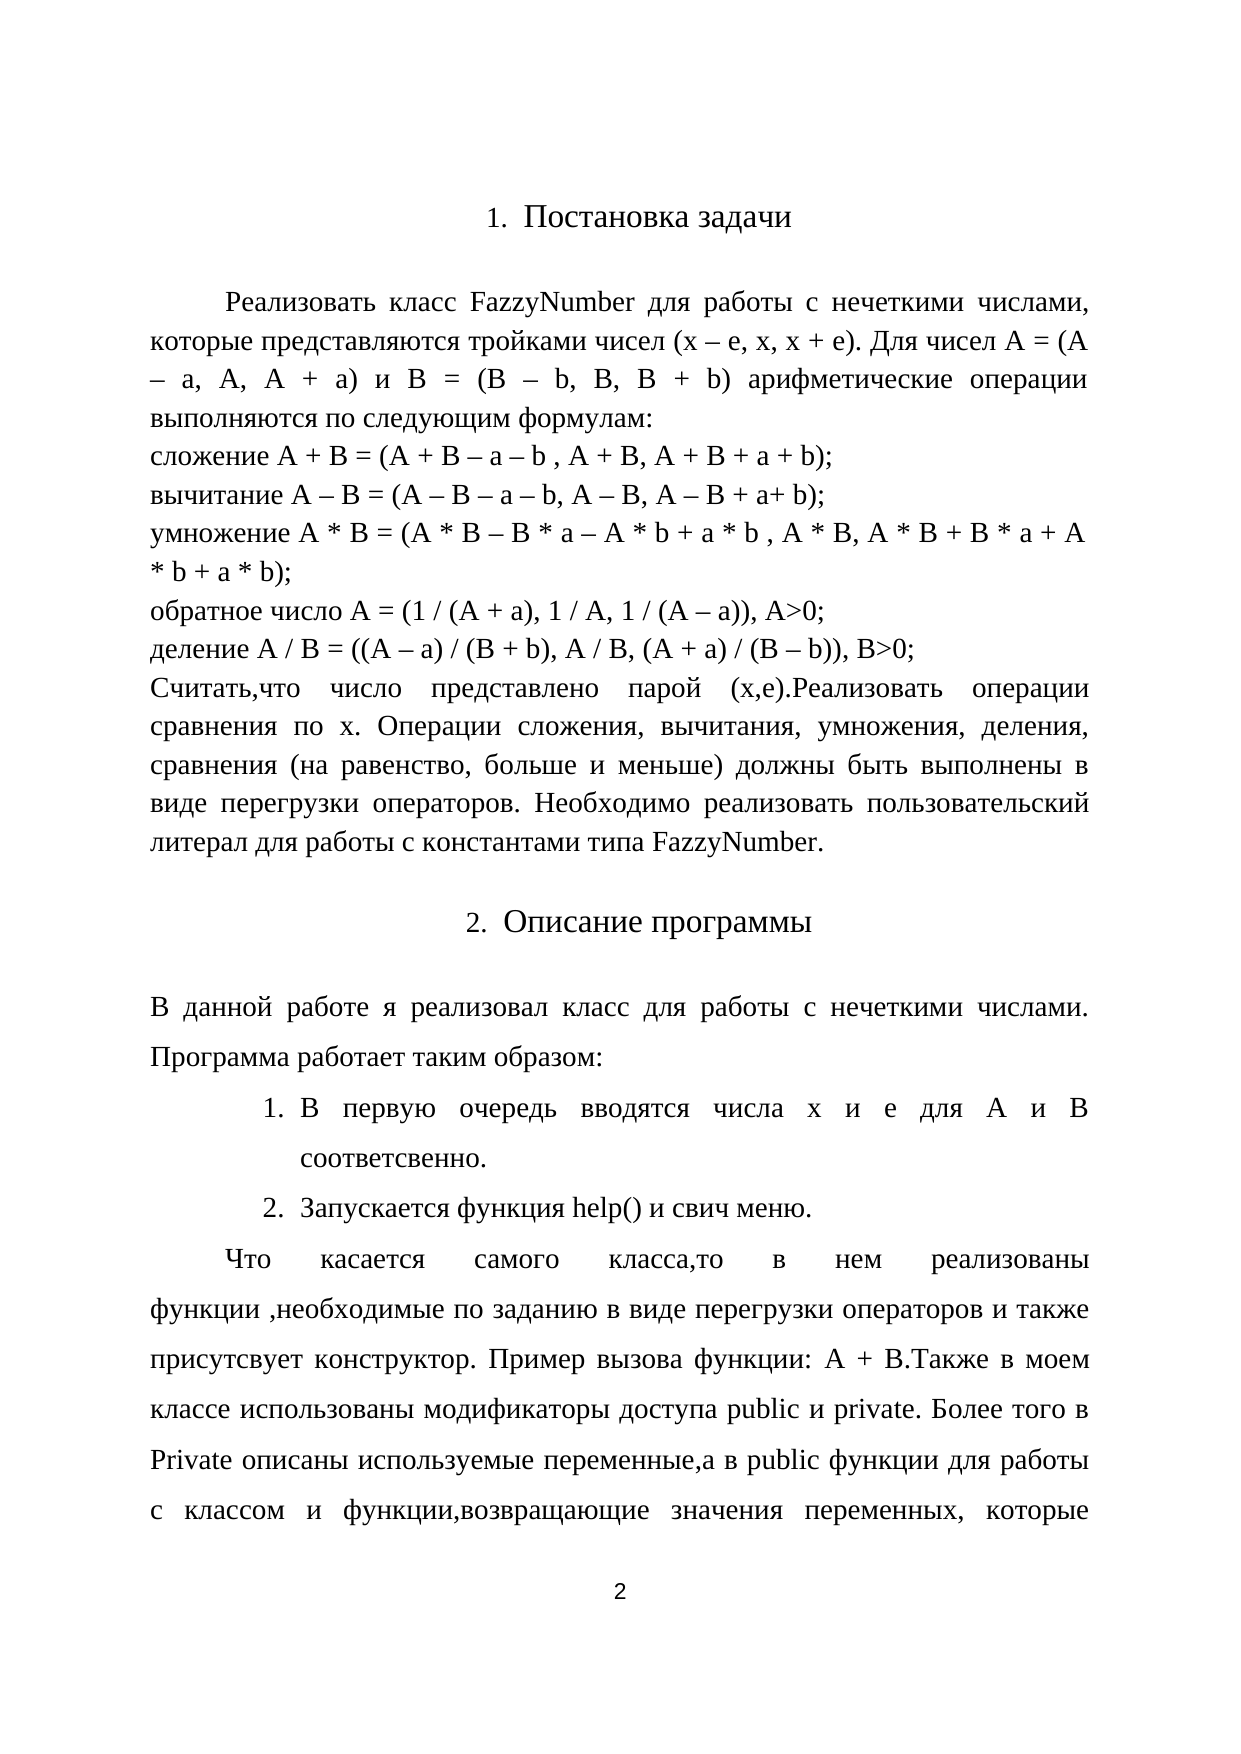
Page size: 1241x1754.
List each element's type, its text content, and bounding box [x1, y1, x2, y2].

text Считать,что число представлено парой (x,e).Реализовать операции сравнения по х. Операции сложения, вычитания, умножения, деления, сравнения (на равенство, больше и меньше) должны быть выполнены в виде перегрузки операторов. Необходимо реализовать пользовательский литерал для работы с константами типа FazzyNumber. [150, 670, 1090, 857]
text вычитание A – B = (A – B – a – b, A – B, A – B + a+ b); [150, 477, 1090, 511]
text сложение A + B = (A + B – a – b , A + B, A + B + a + b); [150, 438, 1090, 472]
list Описание программы [187, 901, 1090, 939]
text умножение A * B = (A * B – B * a – A * b + a * b , A * B, A * B + B * a + A * b + a * b); [150, 516, 1090, 588]
text В данной работе я реализовал класс для работы с нечеткими числами. Программа работает таким образом: [150, 989, 1090, 1073]
list Запускается функция help() и свич меню. [262, 1190, 1090, 1224]
text Что касается самого класса,то в нем реализованы функции ,необходимые по заданию в виде перегрузки операторов и также присутсвует конструктор. Пример вызова функции: A + B.Также в моем классе использованы модификаторы доступа public и private. Более того в Private описаны используемые переменные,а в public функции для работы с классом и функции,возвращающие значения переменных, которые [150, 1241, 1090, 1526]
list Постановка задачи [187, 196, 1090, 234]
list В первую очередь вводятся числа x и e для A и B соответсвенно. [262, 1090, 1090, 1174]
text деление A / B = ((A – a) / (B + b), A / B, (A + a) / (B – b)), B>0; [150, 631, 1090, 665]
text обратное число A = (1 / (A + a), 1 / A, 1 / (A – a)), A>0; [150, 593, 1090, 626]
text Реализовать класс FazzyNumber для работы с нечеткими числами, которые представляются тройками чисел (x – e, x, x + e). Для чисел A = (A – a, A, A + a) и B = (B – b, B, B + b) арифметические операции выполняются по следующим формулам: [150, 284, 1090, 433]
